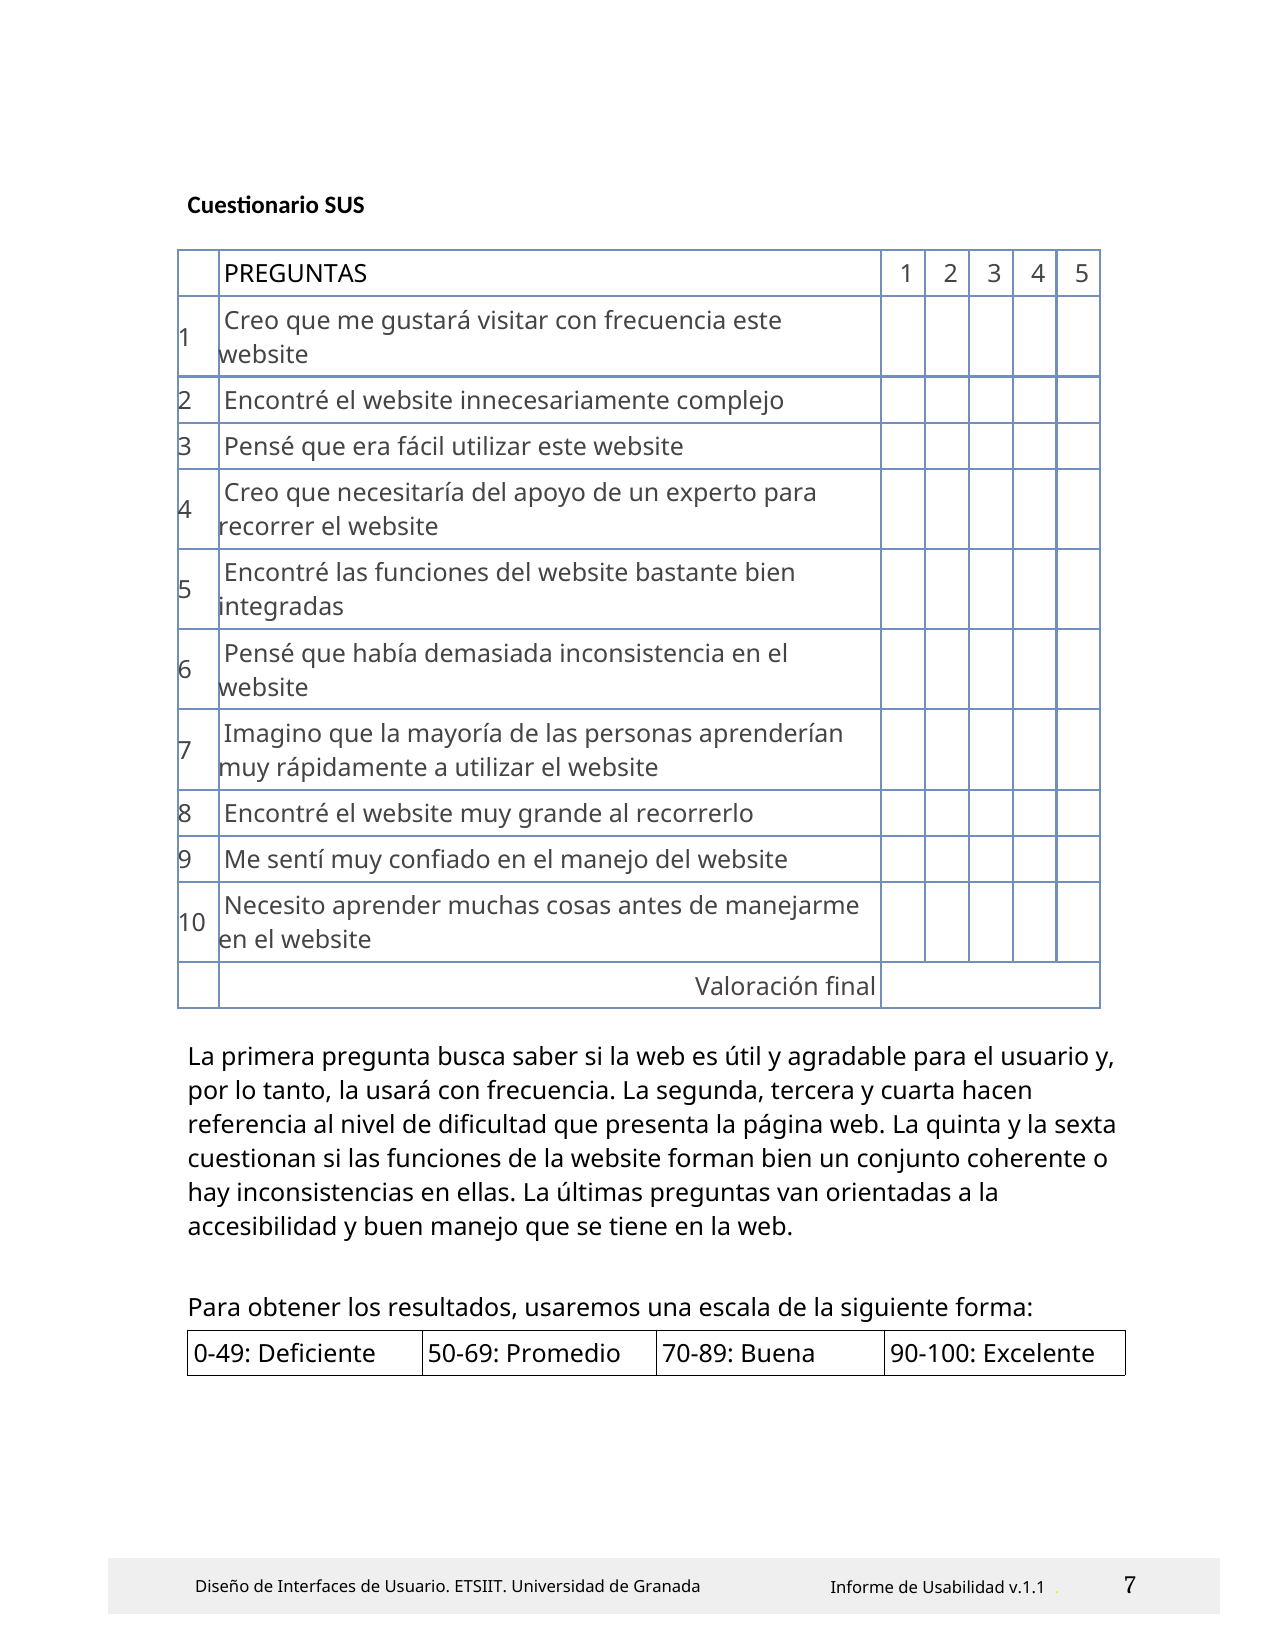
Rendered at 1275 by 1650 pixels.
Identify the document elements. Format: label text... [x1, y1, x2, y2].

table_cell Valoración final [220, 963, 880, 1007]
table_cell [926, 883, 968, 961]
table_cell [970, 550, 1012, 628]
table_header 50-69: Promedio [423, 1331, 656, 1375]
table_header 90-100: Excelente [885, 1331, 1125, 1375]
table_cell [926, 378, 968, 422]
table_header 4 [1014, 251, 1055, 295]
table_cell [1058, 630, 1099, 708]
table_cell [926, 630, 968, 708]
table_cell [1014, 710, 1055, 788]
table_cell [970, 883, 1012, 961]
table_cell 8 [179, 791, 218, 835]
table_cell [926, 837, 968, 881]
table_cell [882, 837, 924, 881]
table_cell Creo que necesitaría del apoyo de un experto para recorrer el website [220, 470, 880, 548]
table_header 5 [1058, 251, 1099, 295]
table_cell 4 [179, 470, 218, 548]
table_cell 2 [179, 378, 218, 422]
subtitle Cuestionario SUS [187, 189, 1125, 220]
table_cell [882, 470, 924, 548]
table_cell [1014, 470, 1055, 548]
table_cell 1 [179, 297, 218, 375]
table_cell 3 [179, 424, 218, 468]
table_cell [1014, 883, 1055, 961]
table_cell 10 [179, 883, 218, 961]
table_cell [926, 710, 968, 788]
table_cell [1058, 791, 1099, 835]
table_cell [882, 710, 924, 788]
table_cell [882, 297, 924, 375]
table_header PREGUNTAS [220, 251, 880, 295]
table_cell [970, 424, 1012, 468]
text La primera pregunta busca saber si la web es útil y agradable para el usuario y, por lo tanto, la usará con frecuencia. La segunda, tercera y cuarta hacen referencia al nivel de dificultad que presenta la página web. La quinta y la sexta cuestionan si las funciones de la website forman bien un conjunto coherente o hay inconsistencias en ellas. La últimas preguntas van orientadas a la accesibilidad y buen manejo que se tiene en la web. [187, 1038, 1125, 1243]
table_cell [1058, 378, 1099, 422]
table_cell [1058, 297, 1099, 375]
table_cell [1014, 550, 1055, 628]
table_cell [1014, 837, 1055, 881]
table_cell Encontré el website muy grande al recorrerlo [220, 791, 880, 835]
table_cell [882, 378, 924, 422]
table_cell [970, 710, 1012, 788]
table_cell [882, 630, 924, 708]
table_cell [882, 963, 1099, 1007]
table_header 0-49: Deficiente [188, 1331, 422, 1375]
table_cell [1058, 883, 1099, 961]
table_header 3 [970, 251, 1012, 295]
table_header 2 [926, 251, 968, 295]
table_cell Pensé que era fácil utilizar este website [220, 424, 880, 468]
table_cell [882, 424, 924, 468]
table_cell [926, 470, 968, 548]
table_cell [970, 791, 1012, 835]
table_cell [1014, 630, 1055, 708]
table_cell Imagino que la mayoría de las personas aprenderían muy rápidamente a utilizar el website [220, 710, 880, 788]
table_cell Pensé que había demasiada inconsistencia en el website [220, 630, 880, 708]
table_header 70-89: Buena [657, 1331, 884, 1375]
table_header 1 [882, 251, 924, 295]
table_cell [1058, 550, 1099, 628]
table_cell [970, 378, 1012, 422]
table_cell [926, 791, 968, 835]
table_cell [882, 883, 924, 961]
table_cell [882, 791, 924, 835]
table_cell [1014, 424, 1055, 468]
table_cell [970, 630, 1012, 708]
table_header [179, 251, 218, 295]
table_cell [970, 837, 1012, 881]
table_cell [1014, 297, 1055, 375]
table_cell [926, 297, 968, 375]
table_cell [926, 550, 968, 628]
table_cell 9 [179, 837, 218, 881]
table_cell Encontré el website innecesariamente complejo [220, 378, 880, 422]
table_cell Creo que me gustará visitar con frecuencia este website [220, 297, 880, 375]
table_cell [1058, 470, 1099, 548]
table_cell 5 [179, 550, 218, 628]
table_cell 6 [179, 630, 218, 708]
table_cell [970, 470, 1012, 548]
table_cell [1014, 791, 1055, 835]
text Para obtener los resultados, usaremos una escala de la siguiente forma: [187, 1289, 1125, 1323]
table_cell [970, 297, 1012, 375]
table_cell [1058, 837, 1099, 881]
table_cell 7 [179, 710, 218, 788]
table_cell [179, 963, 218, 1007]
table_cell Encontré las funciones del website bastante bien integradas [220, 550, 880, 628]
table_cell [1014, 378, 1055, 422]
table_cell [1058, 710, 1099, 788]
table_cell [882, 550, 924, 628]
table_cell Me sentí muy confiado en el manejo del website [220, 837, 880, 881]
table_cell [926, 424, 968, 468]
table_cell [1058, 424, 1099, 468]
table_cell Necesito aprender muchas cosas antes de manejarme en el website [220, 883, 880, 961]
